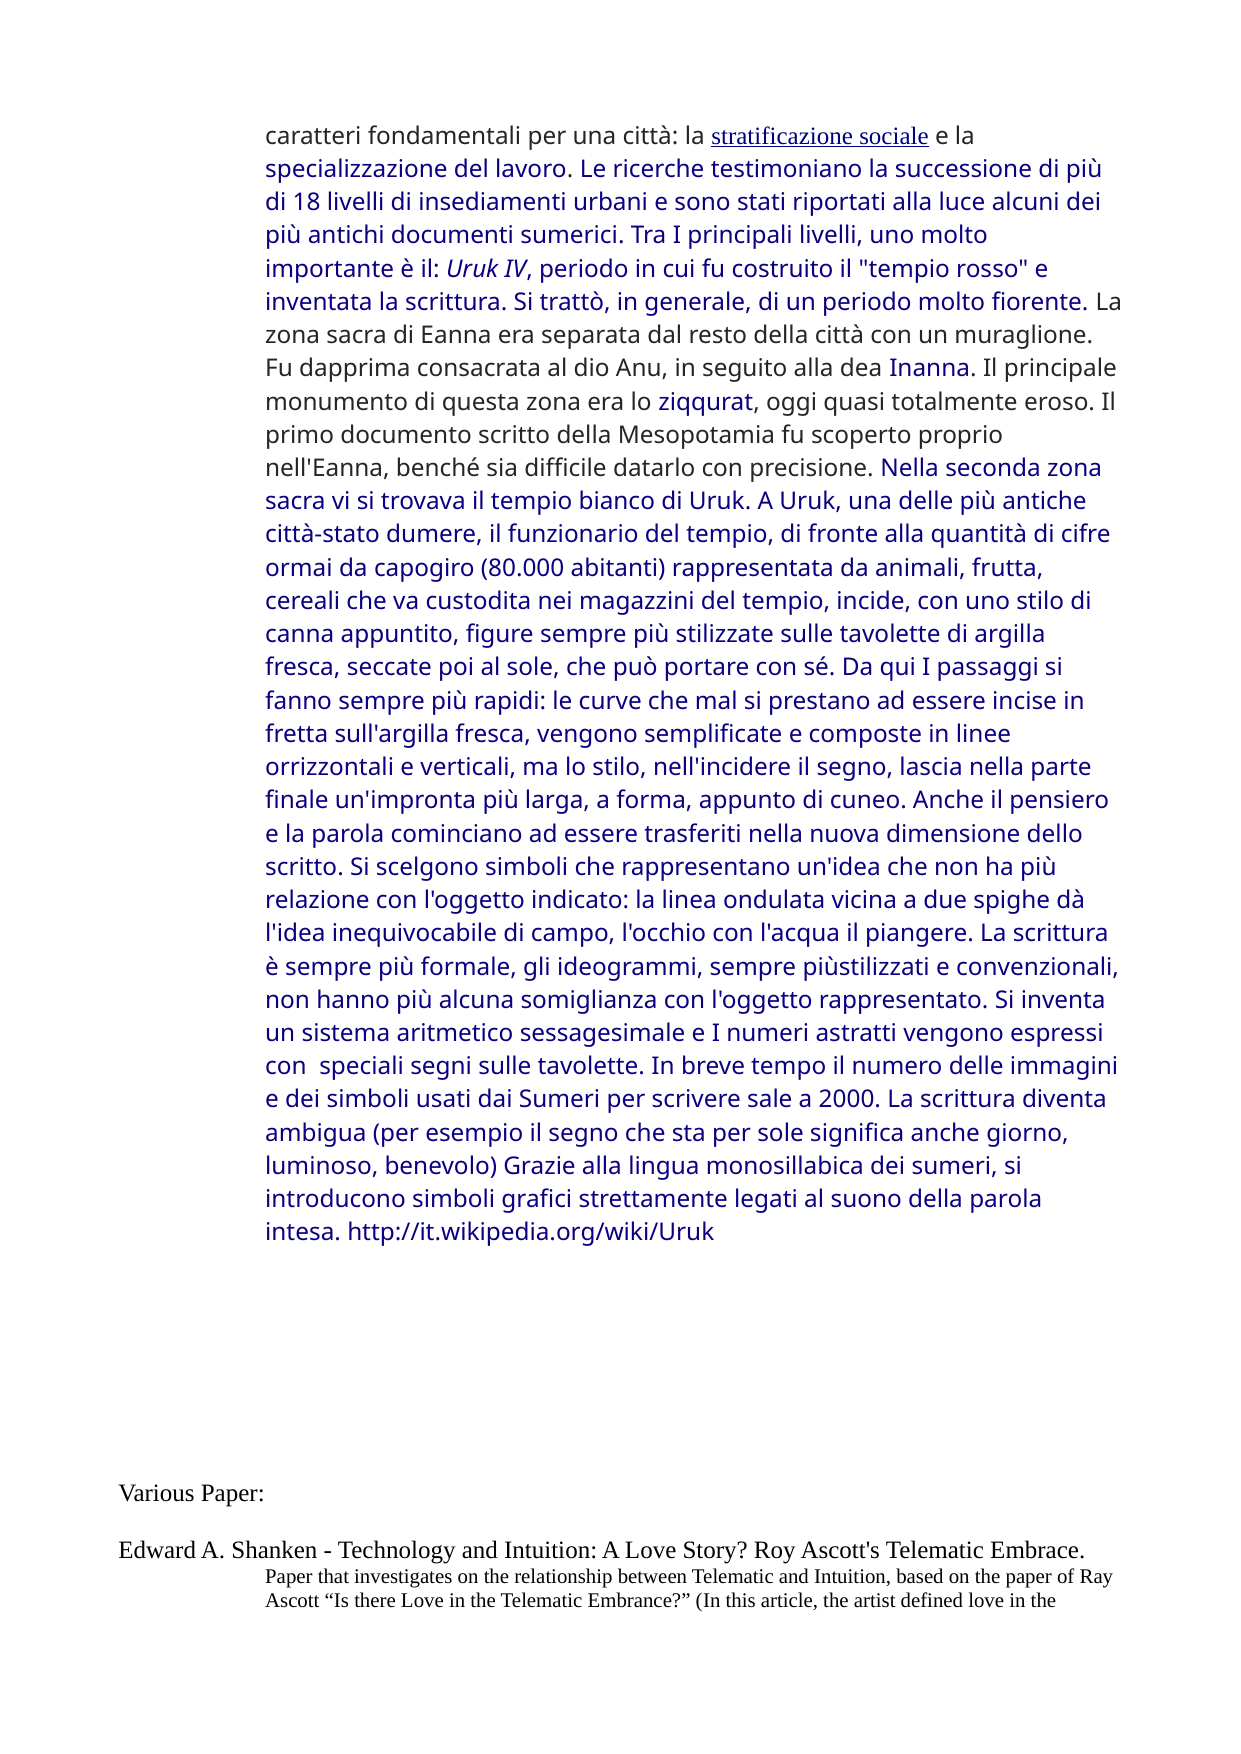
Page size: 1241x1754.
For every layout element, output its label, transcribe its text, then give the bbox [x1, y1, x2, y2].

text Various Paper: [118, 1478, 1122, 1507]
text caratteri fondamentali per una città: la stratificazione sociale e la specializzazione del lavoro. Le ricerche testimoniano la successione di più di 18 livelli di insediamenti urbani e sono stati riportati alla luce alcuni dei più antichi documenti sumerici. Tra I principali livelli, uno molto importante è il: Uruk IV, periodo in cui fu costruito il "tempio rosso" e inventata la scrittura. Si trattò, in generale, di un periodo molto fiorente. La zona sacra di Eanna era separata dal resto della città con un muraglione. Fu dapprima consacrata al dio Anu, in seguito alla dea Inanna. Il principale monumento di questa zona era lo ziqqurat, oggi quasi totalmente eroso. Il primo documento scritto della Mesopotamia fu scoperto proprio nell'Eanna, benché sia difficile datarlo con precisione. Nella seconda zona sacra vi si trovava il tempio bianco di Uruk. A Uruk, una delle più antiche città-stato dumere, il funzionario del tempio, di fronte alla quantità di cifre ormai da capogiro (80.000 abitanti) rappresentata da animali, frutta, cereali che va custodita nei magazzini del tempio, incide, con uno stilo di canna appuntito, figure sempre più stilizzate sulle tavolette di argilla fresca, seccate poi al sole, che può portare con sé. Da qui I passaggi si fanno sempre più rapidi: le curve che mal si prestano ad essere incise in fretta sull'argilla fresca, vengono semplificate e composte in linee orrizzontali e verticali, ma lo stilo, nell'incidere il segno, lascia nella parte finale un'impronta più larga, a forma, appunto di cuneo. Anche il pensiero e la parola cominciano ad essere trasferiti nella nuova dimensione dello scritto. Si scelgono simboli che rappresentano un'idea che non ha più relazione con l'oggetto indicato: la linea ondulata vicina a due spighe dà l'idea inequivocabile di campo, l'occhio con l'acqua il piangere. La scrittura è sempre più formale, gli ideogrammi, sempre piùstilizzati e convenzionali, non hanno più alcuna somiglianza con l'oggetto rappresentato. Si inventa un sistema aritmetico sessagesimale e I numeri astratti vengono espressi con speciali segni sulle tavolette. In breve tempo il numero delle immagini e dei simboli usati dai Sumeri per scrivere sale a 2000. La scrittura diventa ambigua (per esempio il segno che sta per sole significa anche giorno, luminoso, benevolo) Grazie alla lingua monosillabica dei sumeri, si introducono simboli grafici strettamente legati al suono della parola intesa. http://it.wikipedia.org/wiki/Uruk [118, 118, 1122, 1248]
text Edward A. Shanken - Technology and Intuition: A Love Story? Roy Ascott's Telematic Embrace. Paper that investigates on the relationship between Telematic and Intuition, based on the paper of Ray Ascott “Is there Love in the Telematic Embrance?” (In this article, the artist defined love in the [118, 1535, 1122, 1612]
